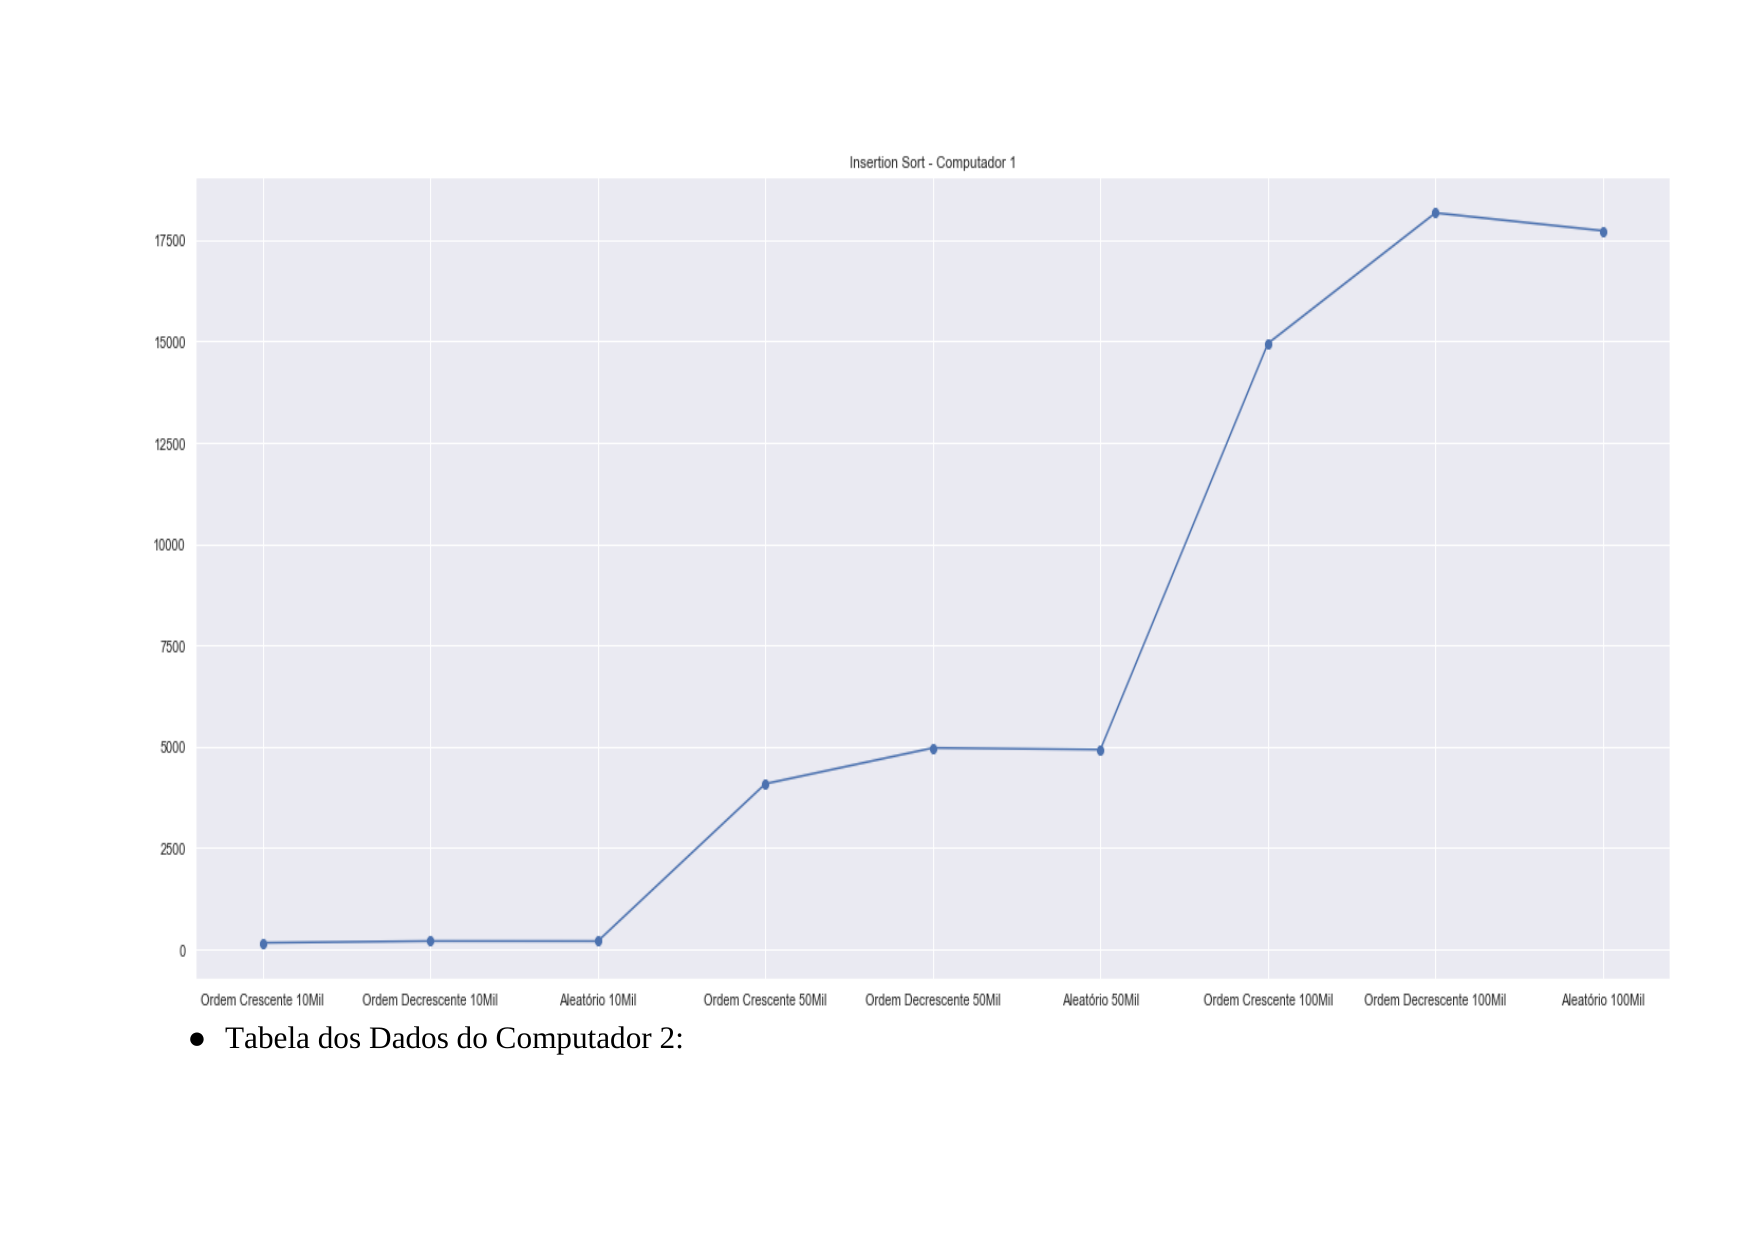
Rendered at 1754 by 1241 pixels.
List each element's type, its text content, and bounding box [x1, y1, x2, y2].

picture [150, 150, 1675, 1016]
list Tabela dos Dados do Computador 2: [187, 1019, 1604, 1055]
